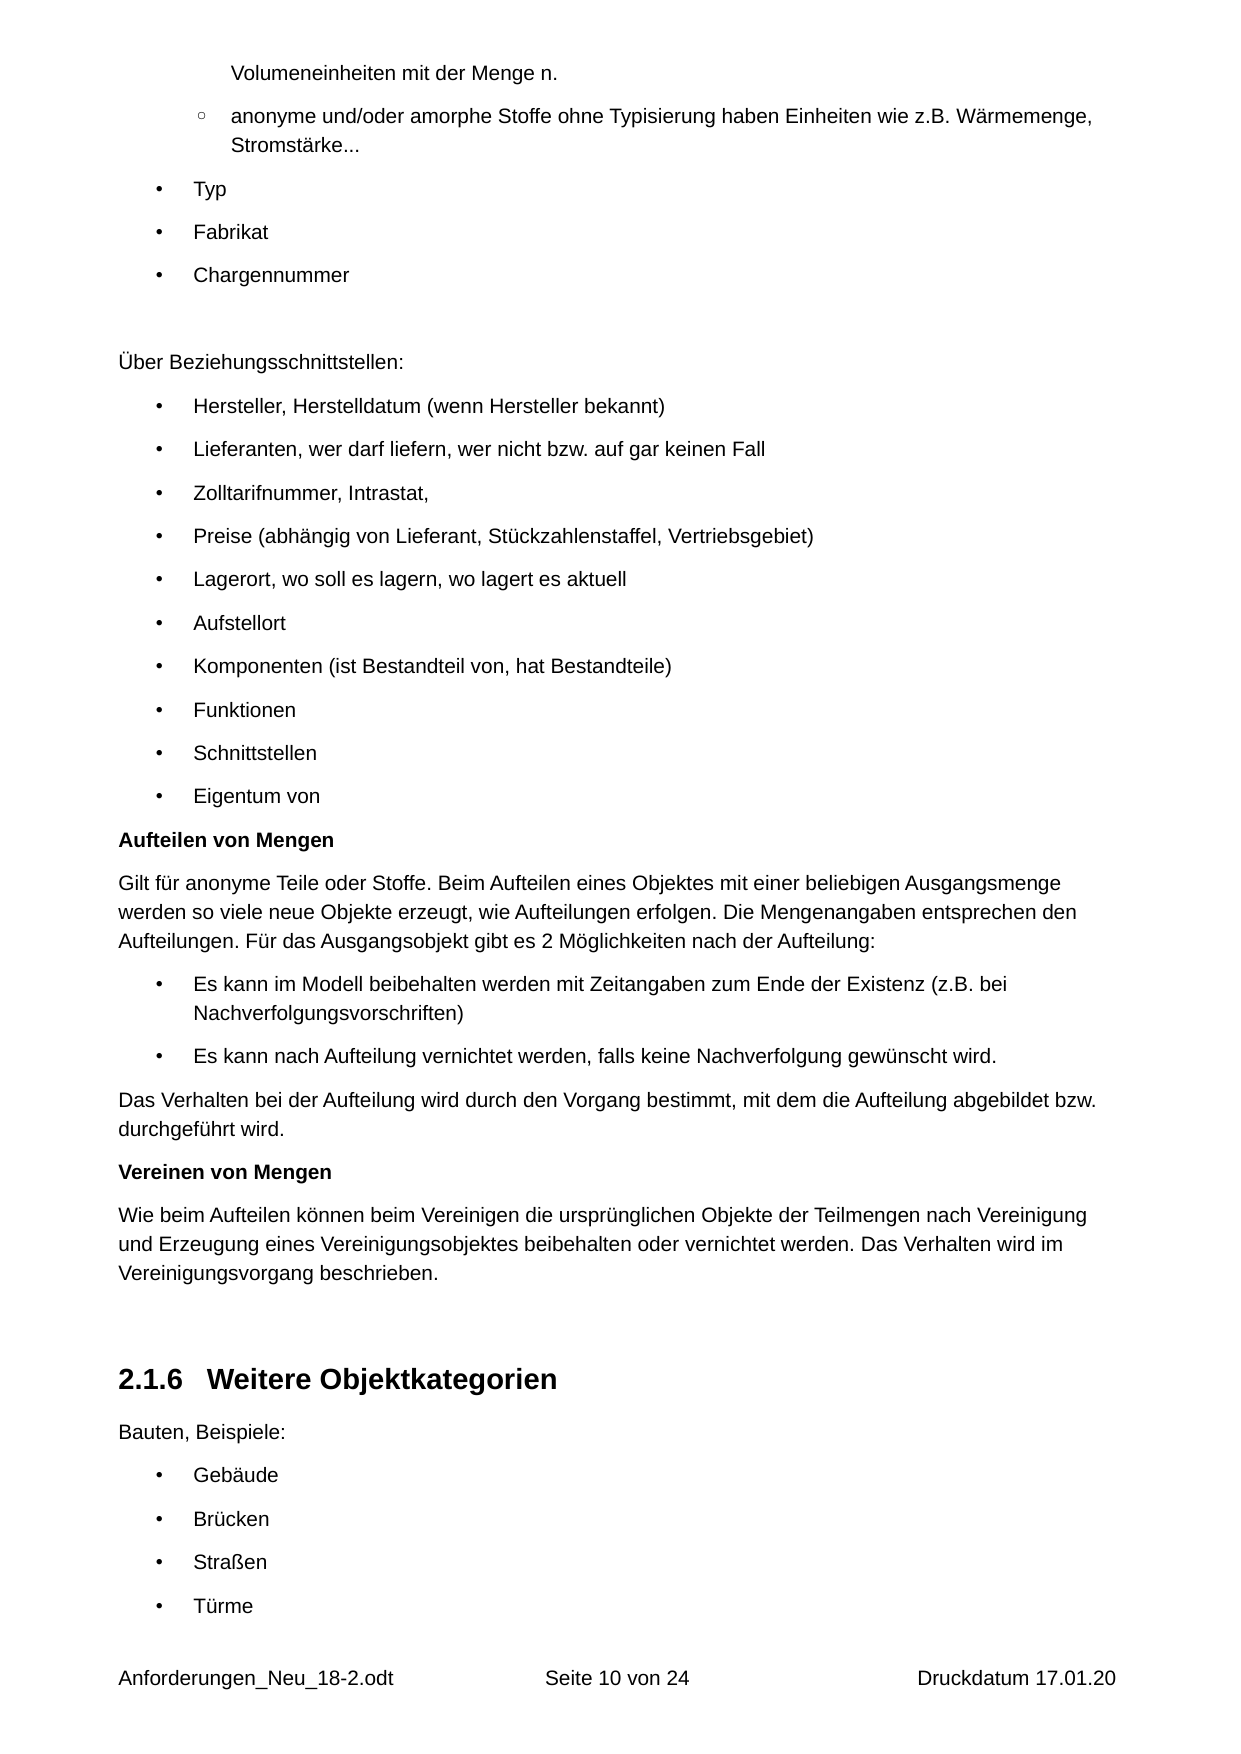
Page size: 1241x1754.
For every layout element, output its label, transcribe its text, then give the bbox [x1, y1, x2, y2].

list Volumeneinheiten mit der Menge n. [193, 61, 1122, 85]
text Vereinen von Mengen [118, 1160, 1122, 1184]
list Lagerort, wo soll es lagern, wo lagert es aktuell [156, 567, 1122, 591]
list Lieferanten, wer darf liefern, wer nicht bzw. auf gar keinen Fall [156, 437, 1122, 461]
list Eigentum von [156, 784, 1122, 808]
subtitle Weitere Objektkategorien [118, 1362, 1122, 1396]
list Straßen [156, 1550, 1122, 1574]
list Es kann im Modell beibehalten werden mit Zeitangaben zum Ende der Existenz (z.B. bei Nachverfolgungsvorschriften) [156, 972, 1122, 1025]
list Preise (abhängig von Lieferant, Stückzahlenstaffel, Vertriebsgebiet) [156, 524, 1122, 548]
text Gilt für anonyme Teile oder Stoffe. Beim Aufteilen eines Objektes mit einer beliebigen Ausgangsmenge werden so viele neue Objekte erzeugt, wie Aufteilungen erfolgen. Die Mengenangaben entsprechen den Aufteilungen. Für das Ausgangsobjekt gibt es 2 Möglichkeiten nach der Aufteilung: [118, 871, 1122, 953]
list Gebäude [156, 1463, 1122, 1487]
text Bauten, Beispiele: [118, 1420, 1122, 1444]
list Zolltarifnummer, Intrastat, [156, 480, 1122, 504]
list anonyme und/oder amorphe Stoffe ohne Typisierung haben Einheiten wie z.B. Wärmemenge, Stromstärke... [193, 104, 1122, 157]
text Das Verhalten bei der Aufteilung wird durch den Vorgang bestimmt, mit dem die Aufteilung abgebildet bzw. durchgeführt wird. [118, 1088, 1122, 1140]
list Es kann nach Aufteilung vernichtet werden, falls keine Nachverfolgung gewünscht wird. [156, 1044, 1122, 1068]
list Türme [156, 1593, 1122, 1618]
list Schnittstellen [156, 741, 1122, 765]
text Aufteilen von Mengen [118, 828, 1122, 852]
list Brücken [156, 1507, 1122, 1531]
list Fabrikat [156, 220, 1122, 244]
list Funktionen [156, 697, 1122, 722]
list Chargennummer [156, 263, 1122, 287]
list Hersteller, Herstelldatum (wenn Hersteller bekannt) [156, 393, 1122, 417]
text Über Beziehungsschnittstellen: [118, 350, 1122, 374]
list Typ [156, 176, 1122, 201]
text Wie beim Aufteilen können beim Vereinigen die ursprünglichen Objekte der Teilmengen nach Vereinigung und Erzeugung eines Vereinigungsobjektes beibehalten oder vernichtet werden. Das Verhalten wird im Vereinigungsvorgang beschrieben. [118, 1203, 1122, 1284]
list Aufstellort [156, 611, 1122, 635]
list Komponenten (ist Bestandteil von, hat Bestandteile) [156, 654, 1122, 678]
